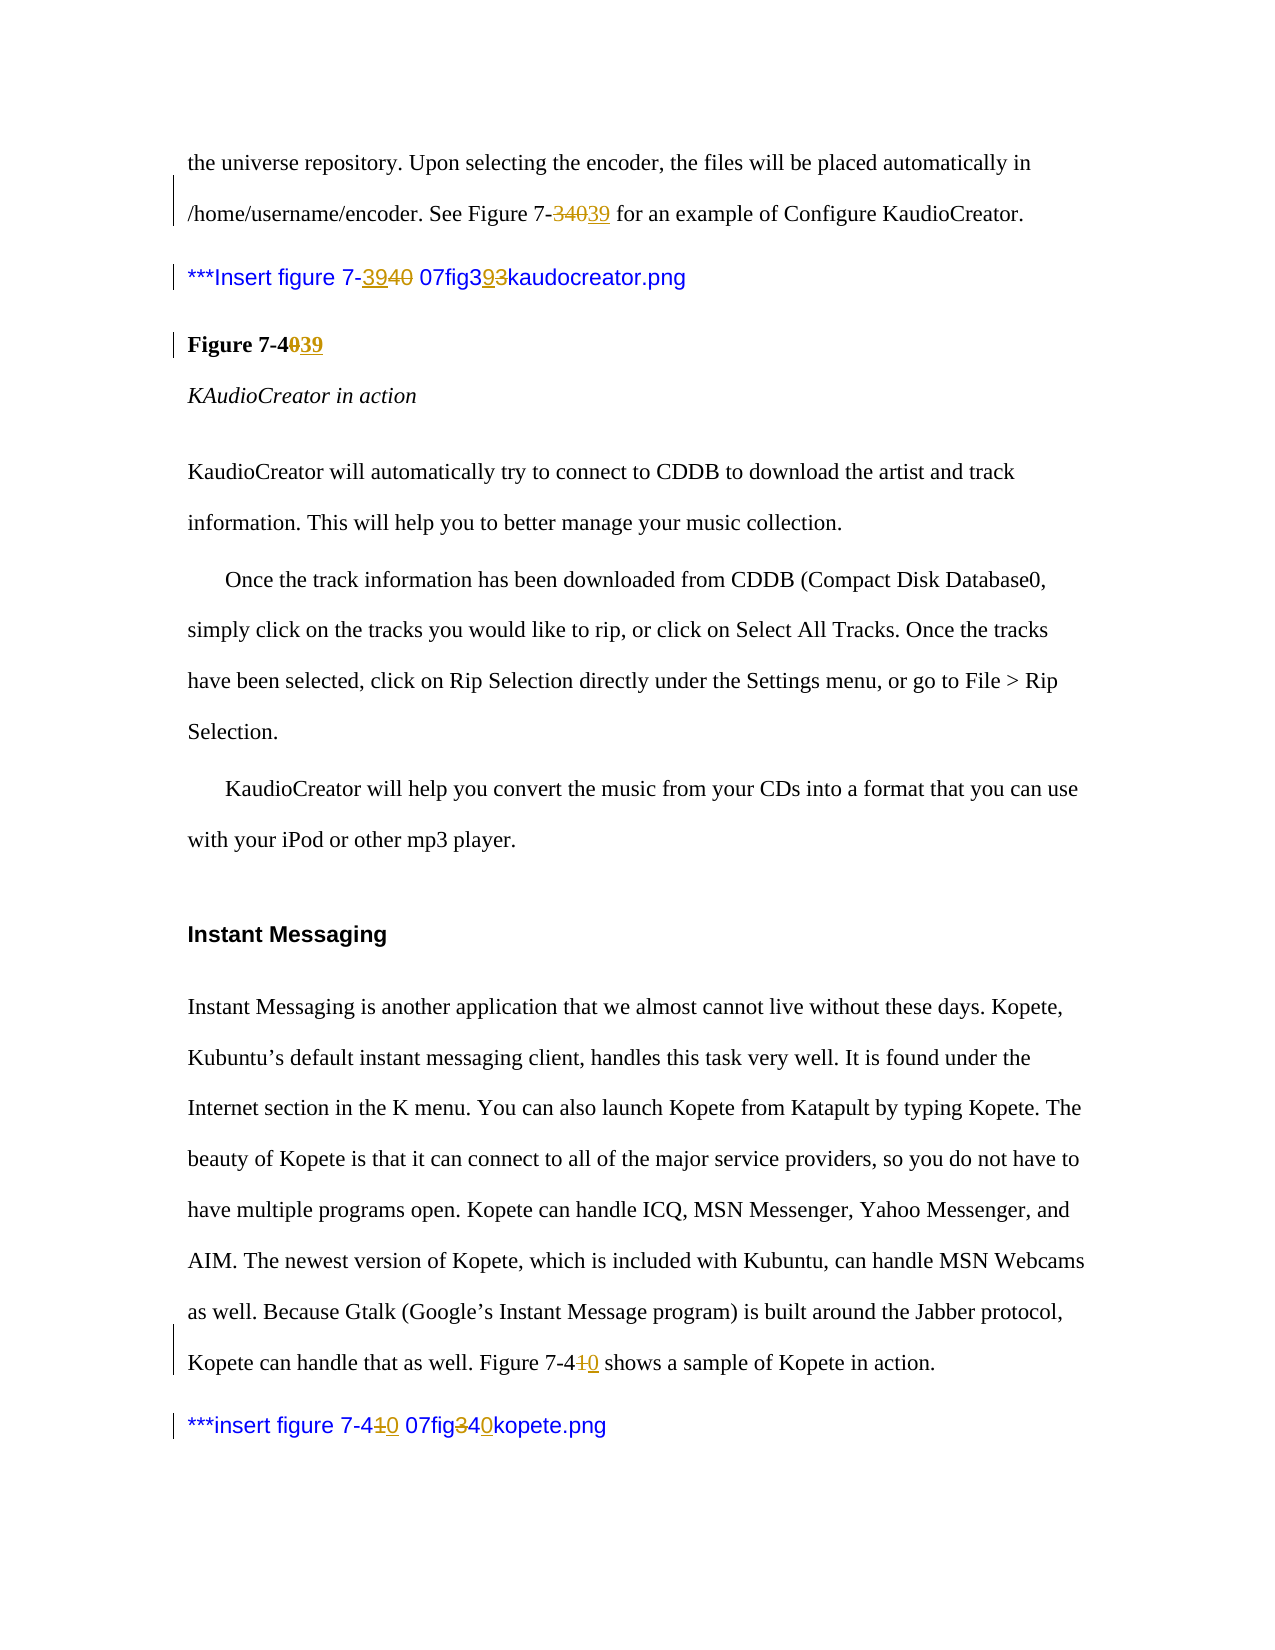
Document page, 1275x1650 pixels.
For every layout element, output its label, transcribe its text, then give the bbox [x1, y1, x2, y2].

text ***insert figure 7-40 07fig40kopete.png [187, 1413, 1087, 1438]
text the universe repository. Upon selecting the encoder, the files will be placed automatically in /home/username/encoder. See Figure 7-39 for an example of Configure KaudioCreator. [187, 150, 1087, 226]
text Instant Messaging is another application that we almost cannot live without these days. Kopete, Kubuntu’s default instant messaging client, handles this task very well. It is found under the Internet section in the K menu. You can also launch Kopete from Katapult by typing Kopete. The beauty of Kopete is that it can connect to all of the major service providers, so you do not have to have multiple programs open. Kopete can handle ICQ, MSN Messenger, Yahoo Messenger, and AIM. The newest version of Kopete, which is included with Kubuntu, can handle MSN Webcams as well. Because Gtalk (Google’s Instant Message program) is built around the Jabber protocol, Kopete can handle that as well. Figure 7-40 shows a sample of Kopete in action. [187, 994, 1087, 1375]
text Instant Messaging [187, 922, 1087, 947]
text KaudioCreator will help you convert the music from your CDs into a format that you can use with your iPod or other mp3 player. [187, 776, 1087, 852]
text KAudioCreator in action [187, 383, 1087, 408]
text Figure 7-439 [187, 332, 1087, 357]
text ***Insert figure 7-39 07fig39kaudocreator.png [187, 264, 1087, 290]
text KaudioCreator will automatically try to connect to CDDB to download the artist and track information. This will help you to better manage your music collection. [187, 459, 1087, 535]
text Once the track information has been downloaded from CDDB (Compact Disk Database0, simply click on the tracks you would like to rip, or click on Select All Tracks. Once the tracks have been selected, click on Rip Selection directly under the Settings menu, or go to File > Rip Selection. [187, 567, 1087, 744]
